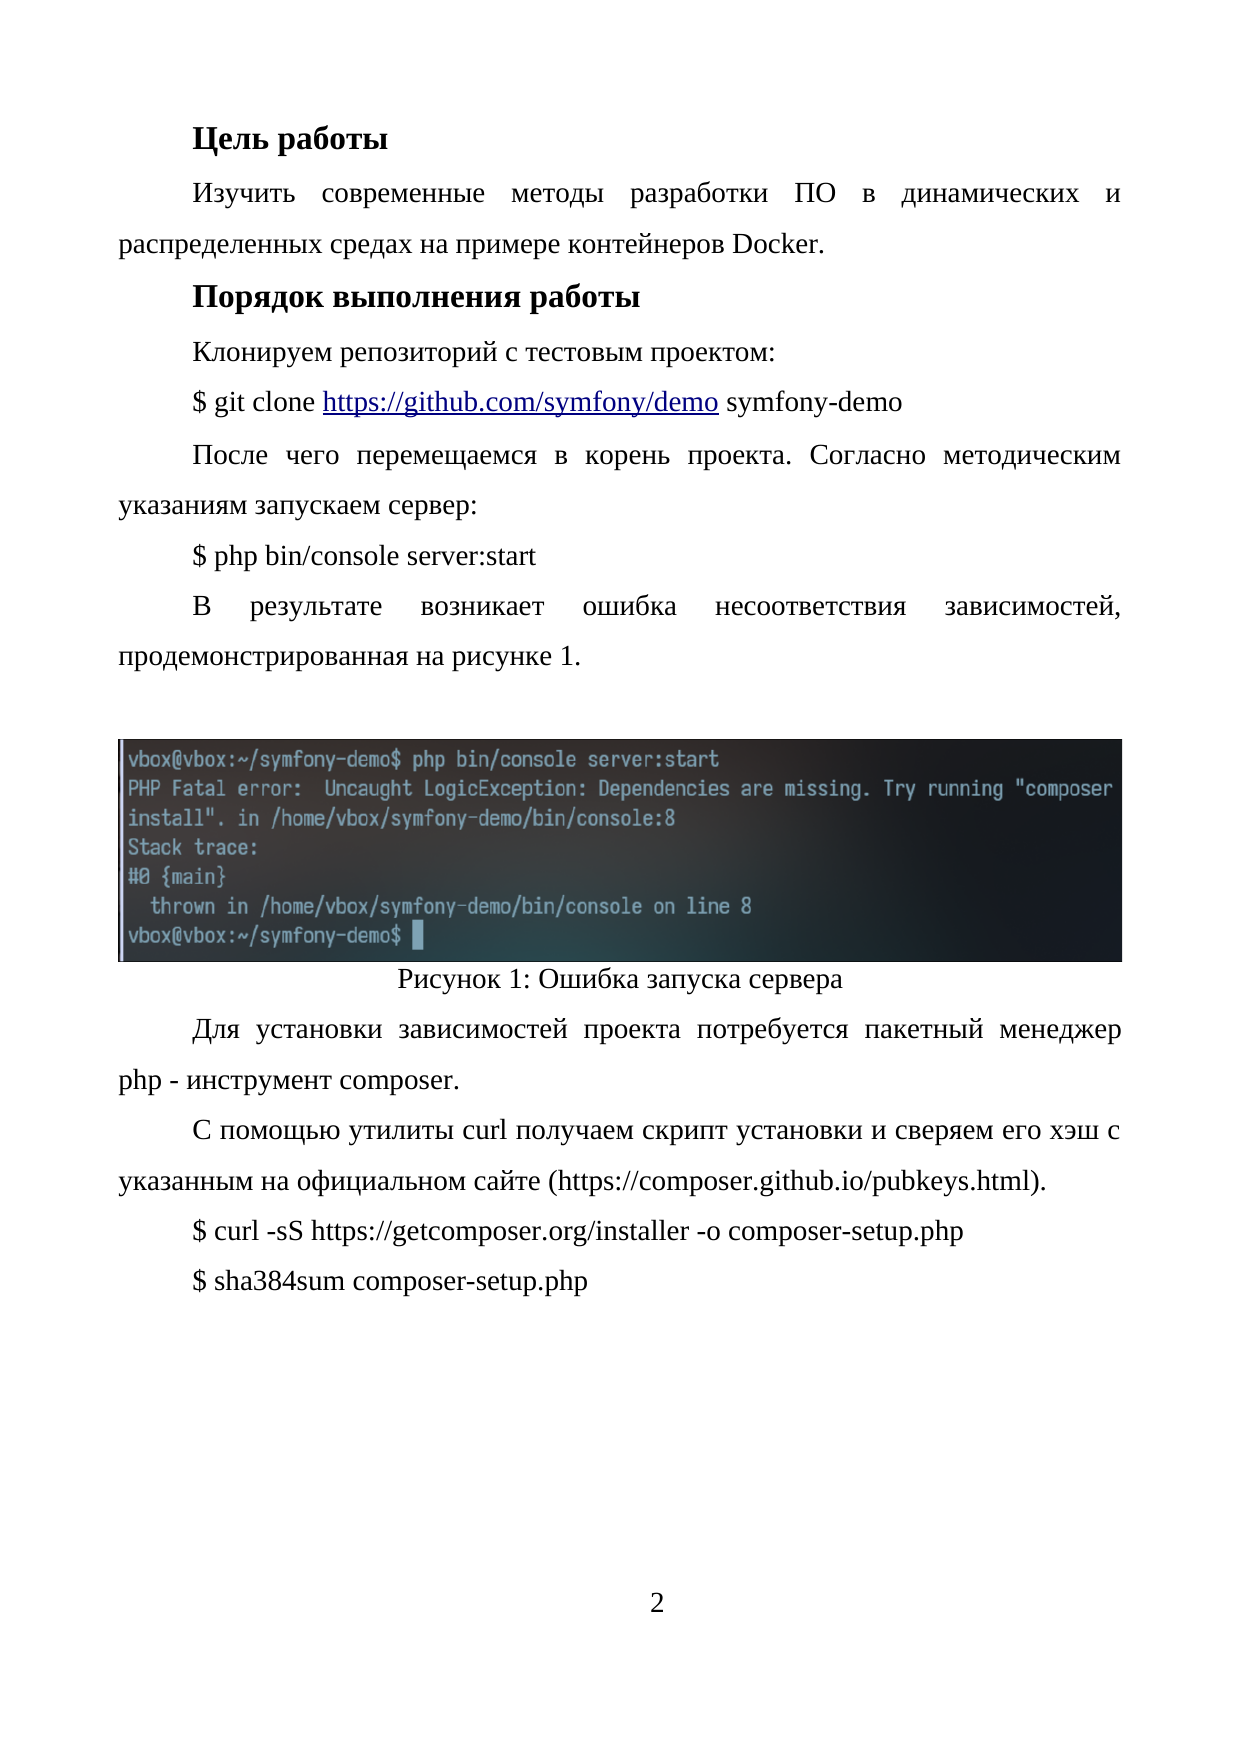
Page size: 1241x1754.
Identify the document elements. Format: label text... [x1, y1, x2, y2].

text $ php bin/console server:start [118, 538, 1122, 571]
text Рисунок 1: Ошибка запуска сервера [118, 962, 1122, 995]
text С помощью утилиты curl получаем скрипт установки и сверяем его хэш с указанным на официальном сайте (https://composer.github.io/pubkeys.html). [118, 1112, 1122, 1196]
text $ curl -sS https://getcomposer.org/installer -o composer-setup.php [118, 1213, 1122, 1246]
text $ sha384sum composer-setup.php [118, 1263, 1122, 1297]
text Для установки зависимостей проекта потребуется пакетный менеджер php - инструмент composer. [118, 1012, 1122, 1096]
text В результате возникает ошибка несоответствия зависимостей, продемонстрированная на рисунке 1. [118, 588, 1122, 672]
text Изучить современные методы разработки ПО в динамических и распределенных средах на примере контейнеров Docker. [118, 176, 1122, 259]
text После чего перемещаемся в корень проекта. Согласно методическим указаниям запускаем сервер: [118, 437, 1122, 521]
picture [118, 739, 1123, 962]
subtitle Цель работы [118, 118, 1122, 156]
subtitle Порядок выполнения работы [118, 276, 1122, 314]
text Клонируем репозиторий с тестовым проектом: [118, 334, 1122, 367]
text $ git clone https://github.com/symfony/demo symfony-demo [118, 384, 1122, 418]
